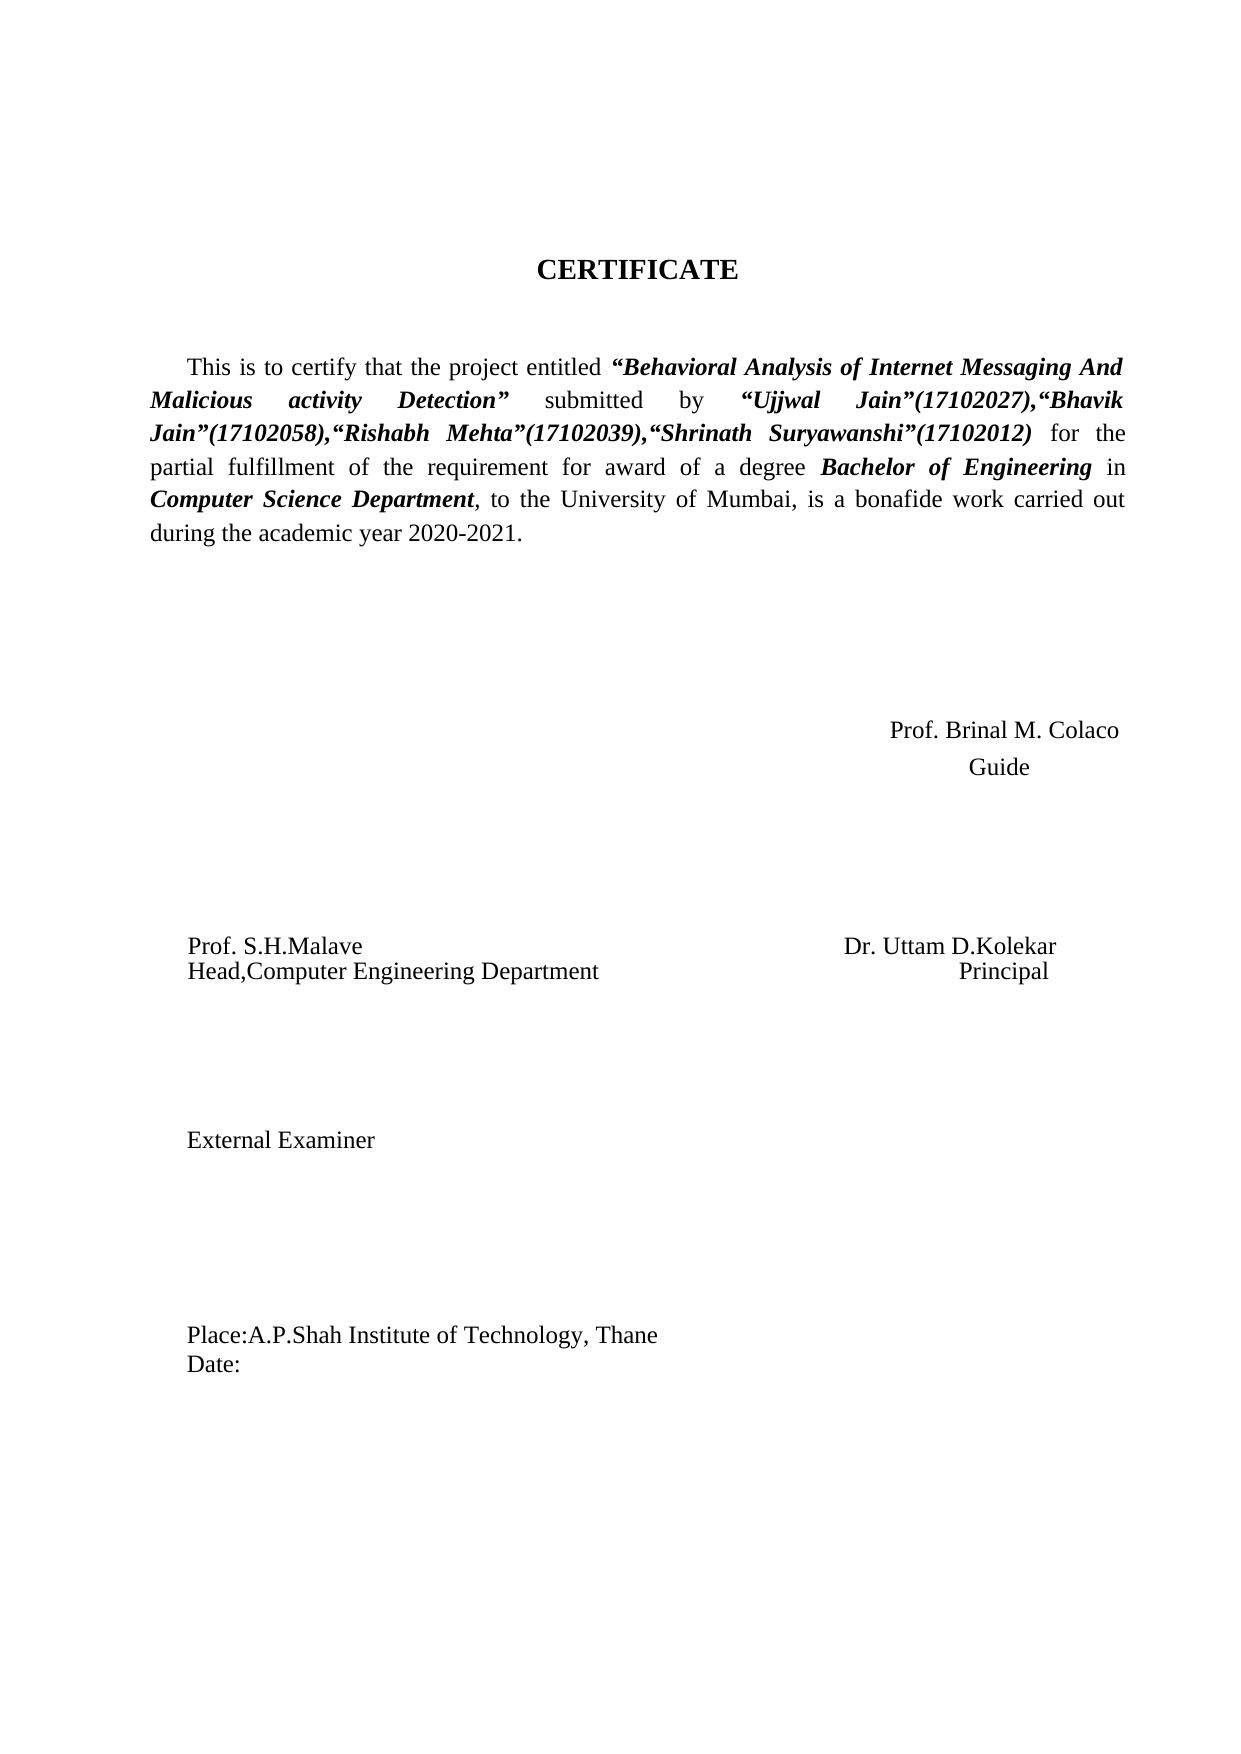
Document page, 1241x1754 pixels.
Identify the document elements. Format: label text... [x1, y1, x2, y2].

text External Examiner [187, 1126, 418, 1154]
text This is to certify that the project entitled “Behavioral Analysis of Internet Messaging And Malicious activity Detection” submitted by “Ujjwal Jain”(17102027),“Bhavik Jain”(17102058),“Rishabh Mehta”(17102039),“Shrinath Suryawanshi”(17102012) for the partial fulfillment of the requirement for award of a degree Bachelor of Engineering in Computer Science Department, to the University of Mumbai, is a bonafide work carried out during the academic year 2020-2021. [150, 352, 1126, 546]
text Guide [187, 752, 1240, 781]
text Head,Computer Engineering Department Principal [179, 960, 1059, 984]
text Prof. S.H.Malave Dr. Uttam D.Kolekar [179, 935, 1059, 960]
text Place:A.P.Shah Institute of Technology, Thane Date: [187, 1320, 696, 1378]
text Prof. Brinal M. Colaco [187, 715, 1240, 744]
subtitle CERTIFICATE [133, 252, 992, 286]
